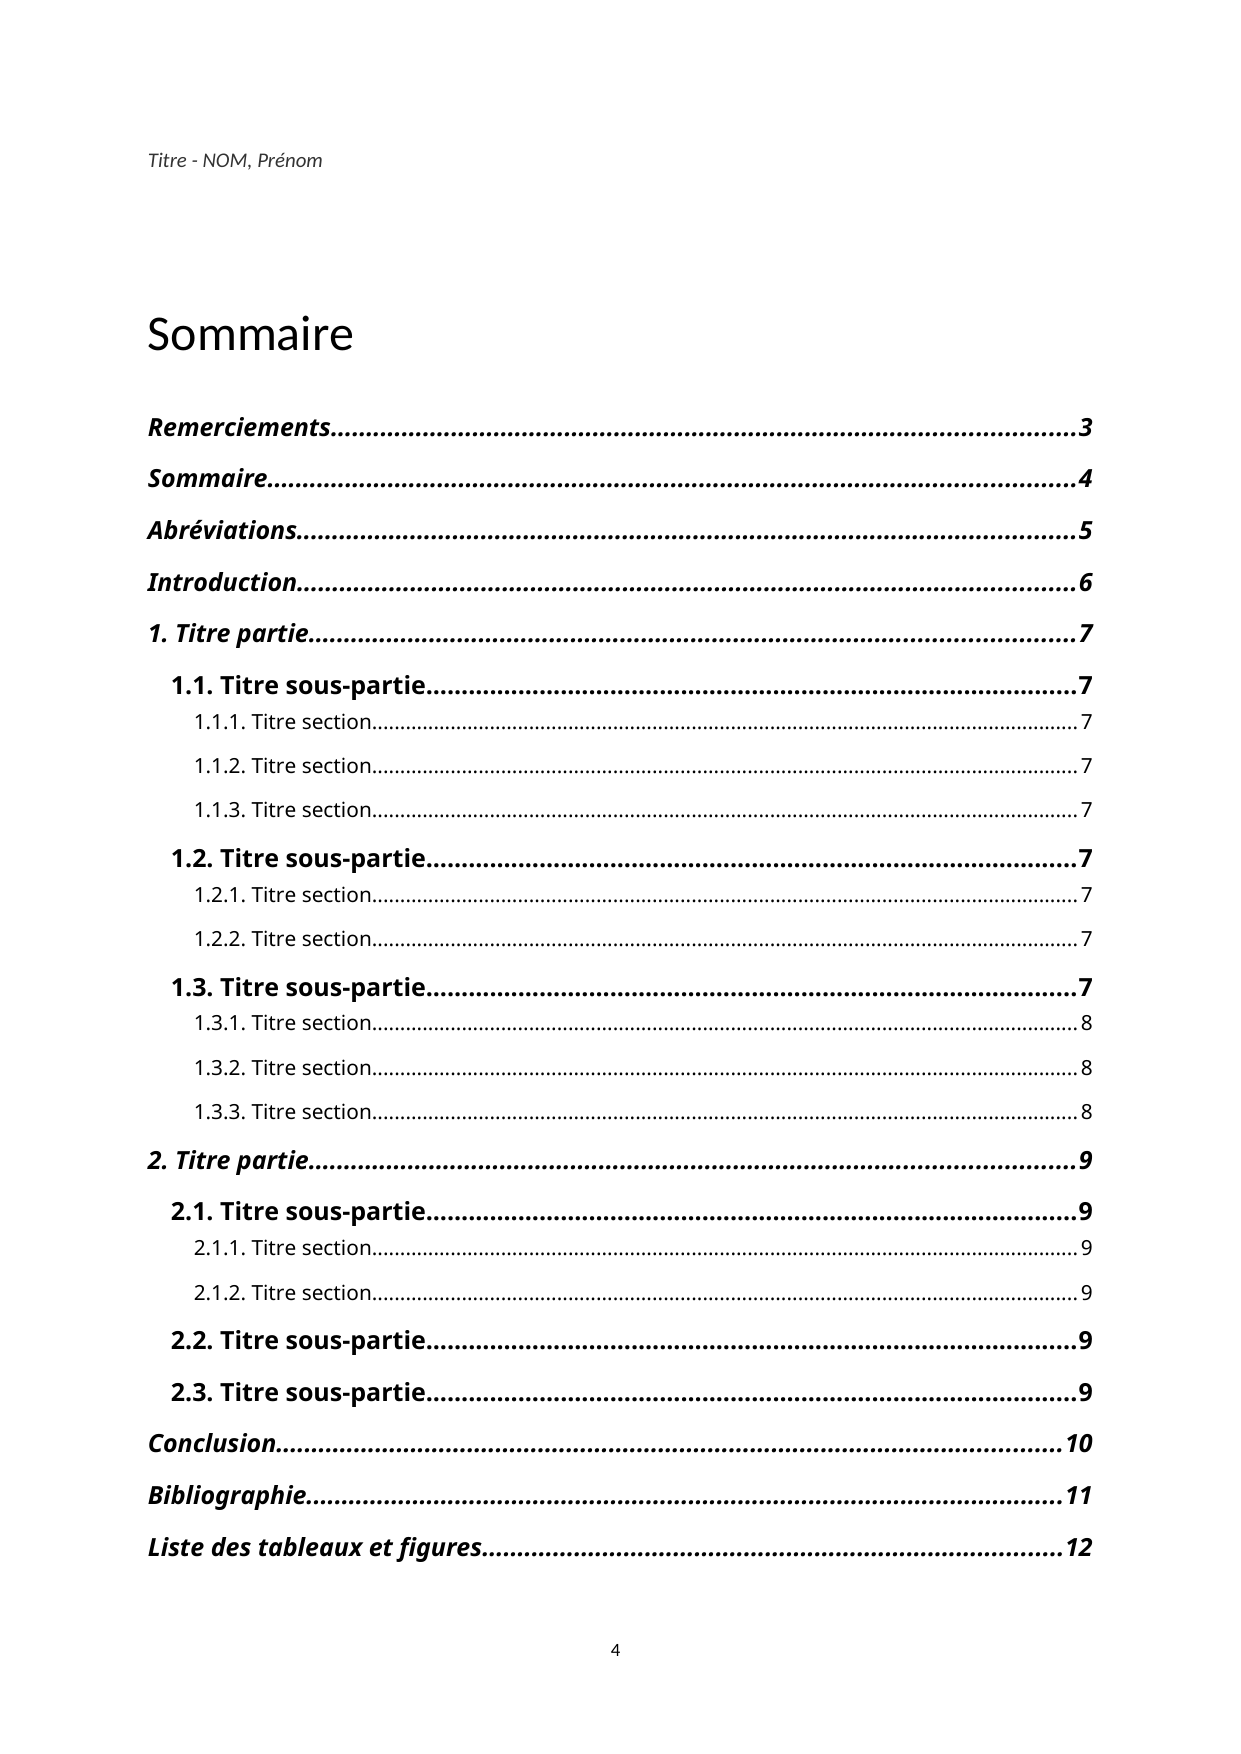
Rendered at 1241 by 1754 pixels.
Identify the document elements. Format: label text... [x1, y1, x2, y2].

text 2.2. Titre sous-partie 9 [171, 1323, 1093, 1357]
subtitle Sommaire [148, 302, 1093, 363]
text 2.1.2. Titre section 9 [193, 1278, 1093, 1306]
text Liste des tableaux et figures 12 [148, 1529, 1093, 1563]
text 2.3. Titre sous-partie 9 [171, 1374, 1093, 1408]
text Remerciements 3 [148, 409, 1093, 443]
text 2. Titre partie 9 [148, 1142, 1093, 1176]
text Bibliographie 11 [148, 1478, 1093, 1512]
text Introduction 6 [148, 564, 1093, 598]
text 1.1.1. Titre section 7 [193, 707, 1093, 735]
text 1.1.2. Titre section 7 [193, 751, 1093, 780]
text Sommaire 4 [148, 461, 1093, 495]
text 1.1.3. Titre section 7 [193, 796, 1093, 824]
text 1. Titre partie 7 [148, 616, 1093, 650]
text 1.2.2. Titre section 7 [193, 924, 1093, 953]
text Abréviations 5 [148, 513, 1093, 547]
text 1.3. Titre sous-partie 7 [171, 969, 1093, 1003]
text Conclusion 10 [148, 1426, 1093, 1460]
text 1.3.3. Titre section 8 [193, 1097, 1093, 1126]
text 1.3.2. Titre section 8 [193, 1053, 1093, 1081]
text 1.2. Titre sous-partie 7 [171, 841, 1093, 875]
text 1.1. Titre sous-partie 7 [171, 668, 1093, 702]
text 1.2.1. Titre section 7 [193, 880, 1093, 908]
text 1.3.1. Titre section 8 [193, 1008, 1093, 1037]
text 2.1.1. Titre section 9 [193, 1233, 1093, 1262]
text 2.1. Titre sous-partie 9 [171, 1194, 1093, 1228]
